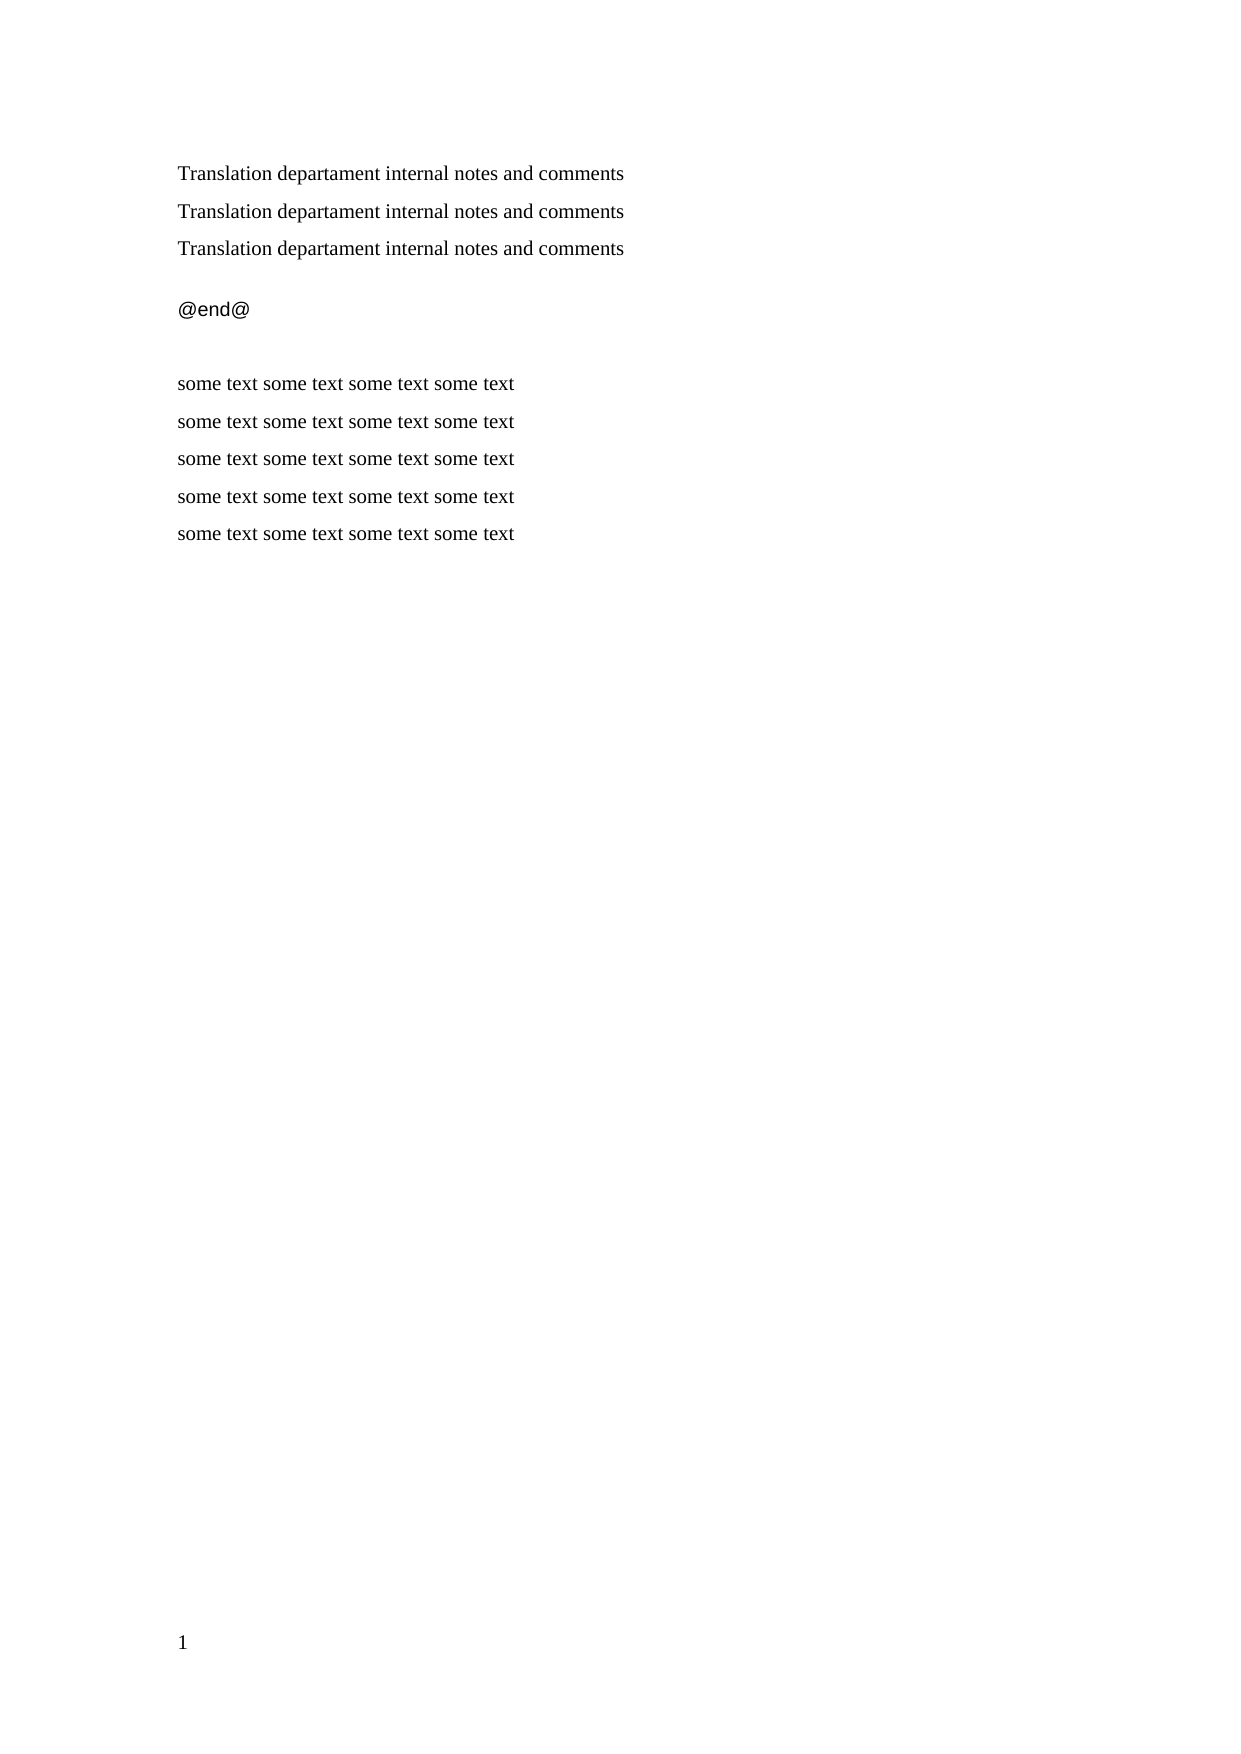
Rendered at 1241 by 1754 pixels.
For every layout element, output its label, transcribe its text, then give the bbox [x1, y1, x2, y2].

text @end@ [177, 298, 1063, 320]
text some text some text some text some text [177, 395, 1063, 433]
text some text some text some text some text [177, 358, 1063, 395]
text some text some text some text some text [177, 508, 1063, 545]
text Translation departament internal notes and comments [177, 185, 1063, 223]
text Translation departament internal notes and comments [177, 148, 1063, 185]
text some text some text some text some text [177, 433, 1063, 470]
text Translation departament internal notes and comments [177, 223, 1063, 260]
text some text some text some text some text [177, 470, 1063, 508]
